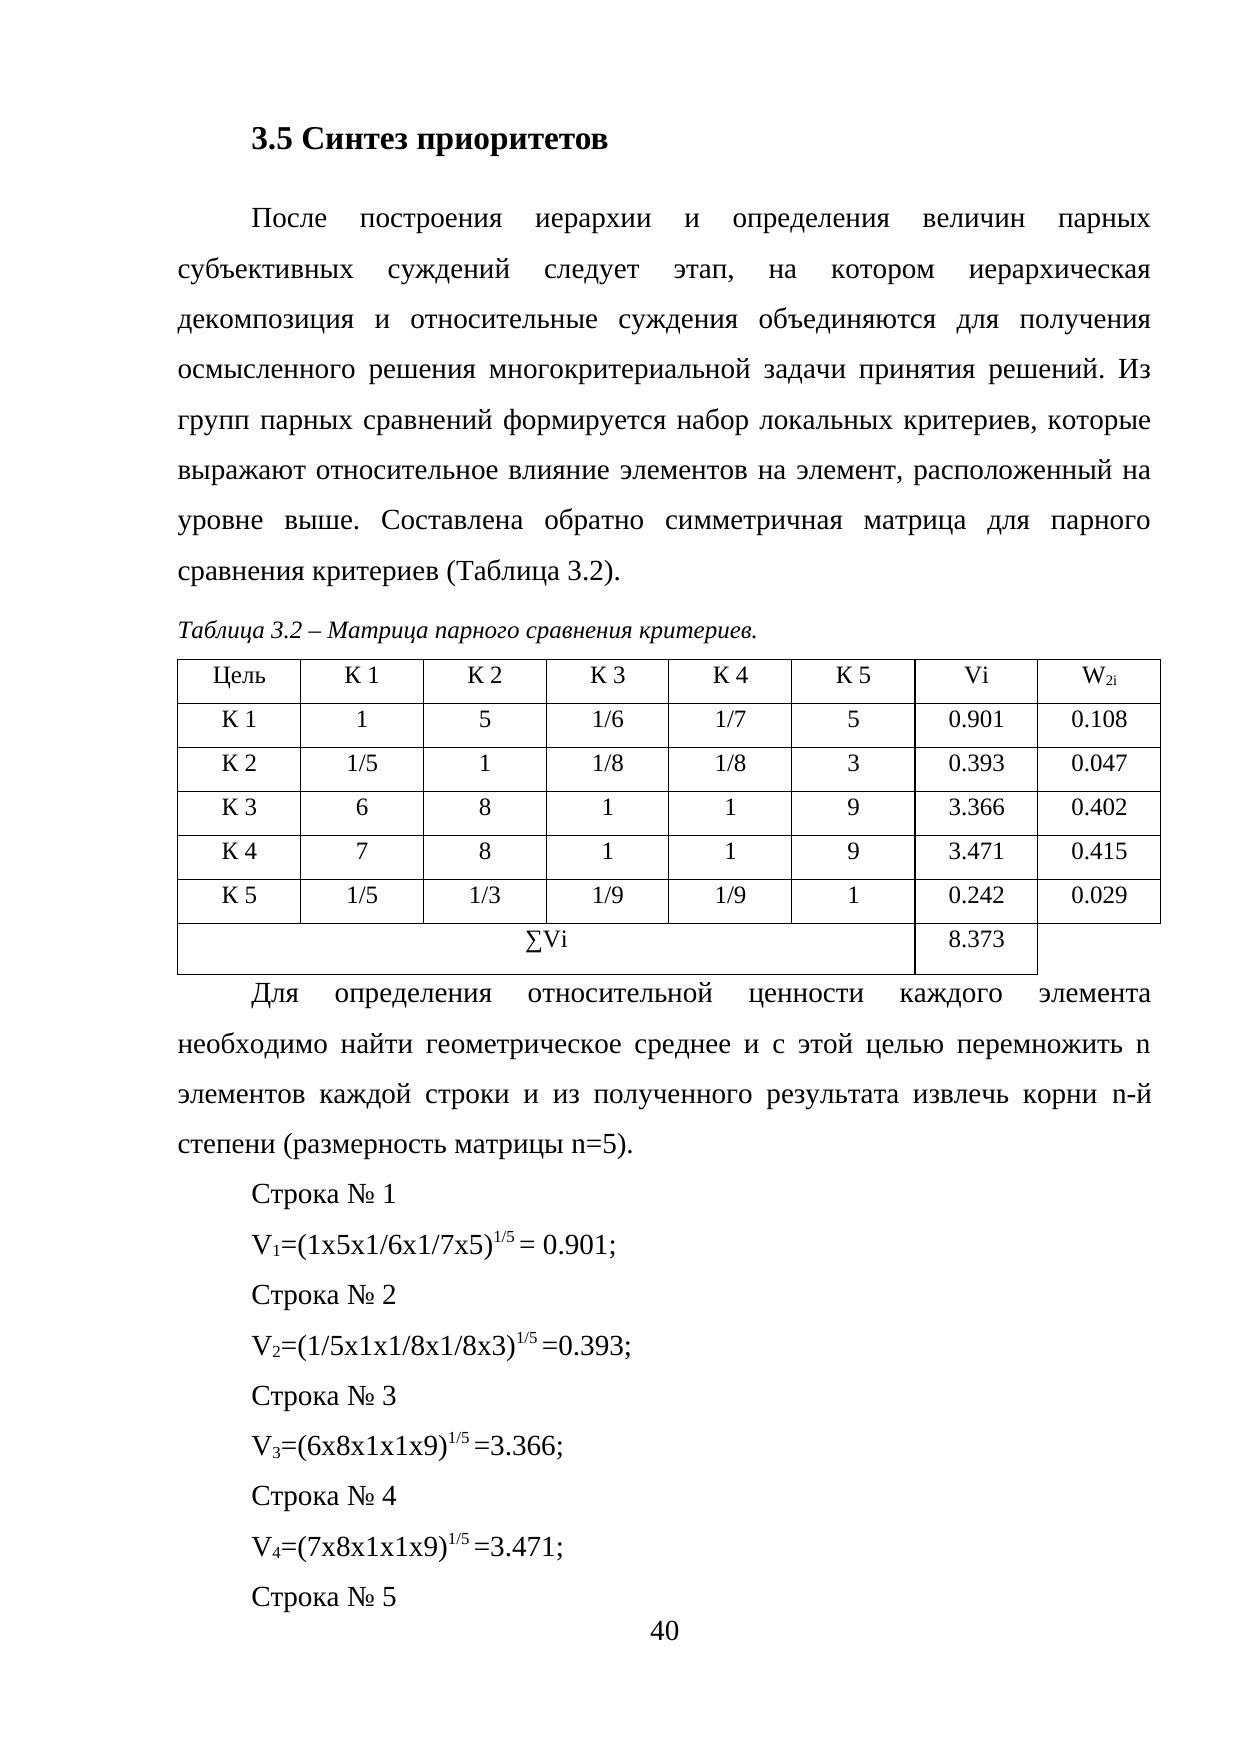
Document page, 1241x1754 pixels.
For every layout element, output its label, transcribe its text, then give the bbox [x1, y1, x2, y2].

table_cell 1/7 [669, 704, 791, 747]
table_cell 0.029 [1038, 880, 1160, 923]
text V1=(1x5x1/6x1/7x5)1/5 = 0.901; [177, 1227, 1152, 1261]
table_cell [1038, 924, 1161, 974]
table_cell 0.242 [916, 880, 1037, 923]
table_cell 1/6 [547, 704, 668, 747]
text V3=(6x8x1x1x9)1/5 =3.366; [177, 1428, 1152, 1462]
text Строка № 5 [177, 1579, 1152, 1613]
table_cell 0.415 [1038, 836, 1160, 879]
table_cell 0.108 [1038, 704, 1160, 747]
table_cell 1/8 [669, 748, 791, 791]
table_cell 1/9 [547, 880, 668, 923]
table_cell 8 [424, 836, 546, 879]
table_header К 3 [547, 660, 668, 703]
table_cell 5 [792, 704, 914, 747]
table_cell К 5 [178, 880, 300, 923]
table_cell К 1 [178, 704, 300, 747]
text После построения иерархии и определения величин парных субъективных суждений следует этап, на котором иерархическая декомпозиция и относительные суждения объединяются для получения осмысленного решения многокритериальной задачи принятия решений. Из групп парных сравнений формируется набор локальных критериев, которые выражают относительное влияние элементов на элемент, расположенный на уровне выше. Составлена обратно симметричная матрица для парного сравнения критериев (Таблица 3.2). [177, 201, 1152, 586]
table_header Цель [178, 660, 300, 703]
table_cell К 3 [178, 792, 300, 835]
text V4=(7x8x1x1x9)1/5 =3.471; [177, 1529, 1152, 1562]
table_cell 1/5 [301, 880, 423, 923]
table_cell 0.402 [1038, 792, 1160, 835]
table_cell 8 [424, 792, 546, 835]
table_cell 1/8 [547, 748, 668, 791]
table_header К 1 [301, 660, 423, 703]
table_cell 1 [792, 880, 914, 923]
table_cell ∑Vi [178, 924, 914, 974]
table_cell 3.471 [916, 836, 1037, 879]
table_cell 7 [301, 836, 423, 879]
text Строка № 3 [177, 1378, 1152, 1411]
text V2=(1/5x1x1/8x1/8x3)1/5 =0.393; [177, 1328, 1152, 1361]
table_cell 3.366 [916, 792, 1037, 835]
table_cell 9 [792, 792, 914, 835]
table_header W2i [1038, 660, 1160, 703]
table_cell 1/3 [424, 880, 546, 923]
table_header К 4 [669, 660, 791, 703]
text Строка № 1 [177, 1177, 1152, 1210]
table_cell 1/5 [301, 748, 423, 791]
table_cell 0.047 [1038, 748, 1160, 791]
table_cell 0.901 [916, 704, 1037, 747]
table_header К 5 [792, 660, 914, 703]
table_cell 1/9 [669, 880, 791, 923]
table_cell 0.393 [916, 748, 1037, 791]
subtitle 3.5 Синтез приоритетов [177, 118, 1152, 156]
table_cell 8.373 [916, 924, 1037, 974]
text Таблица 3.2 – Матрица парного сравнения критериев. [177, 616, 1152, 644]
table_cell 3 [792, 748, 914, 791]
table_cell 1 [547, 836, 668, 879]
table_cell 1 [301, 704, 423, 747]
text Для определения относительной ценности каждого элемента необходимо найти геометрическое среднее и с этой целью перемножить n элементов каждой строки и из полученного результата извлечь корни n-й степени (размерность матрицы n=5). [177, 975, 1152, 1160]
table_header К 2 [424, 660, 546, 703]
table_cell К 2 [178, 748, 300, 791]
table_cell 1 [669, 792, 791, 835]
table_cell 1 [669, 836, 791, 879]
table_cell 5 [424, 704, 546, 747]
table_cell 6 [301, 792, 423, 835]
table_header Vi [916, 660, 1037, 703]
table_cell 1 [424, 748, 546, 791]
table_cell К 4 [178, 836, 300, 879]
table_cell 1 [547, 792, 668, 835]
text Строка № 2 [177, 1277, 1152, 1311]
table_cell 9 [792, 836, 914, 879]
text Строка № 4 [177, 1478, 1152, 1512]
